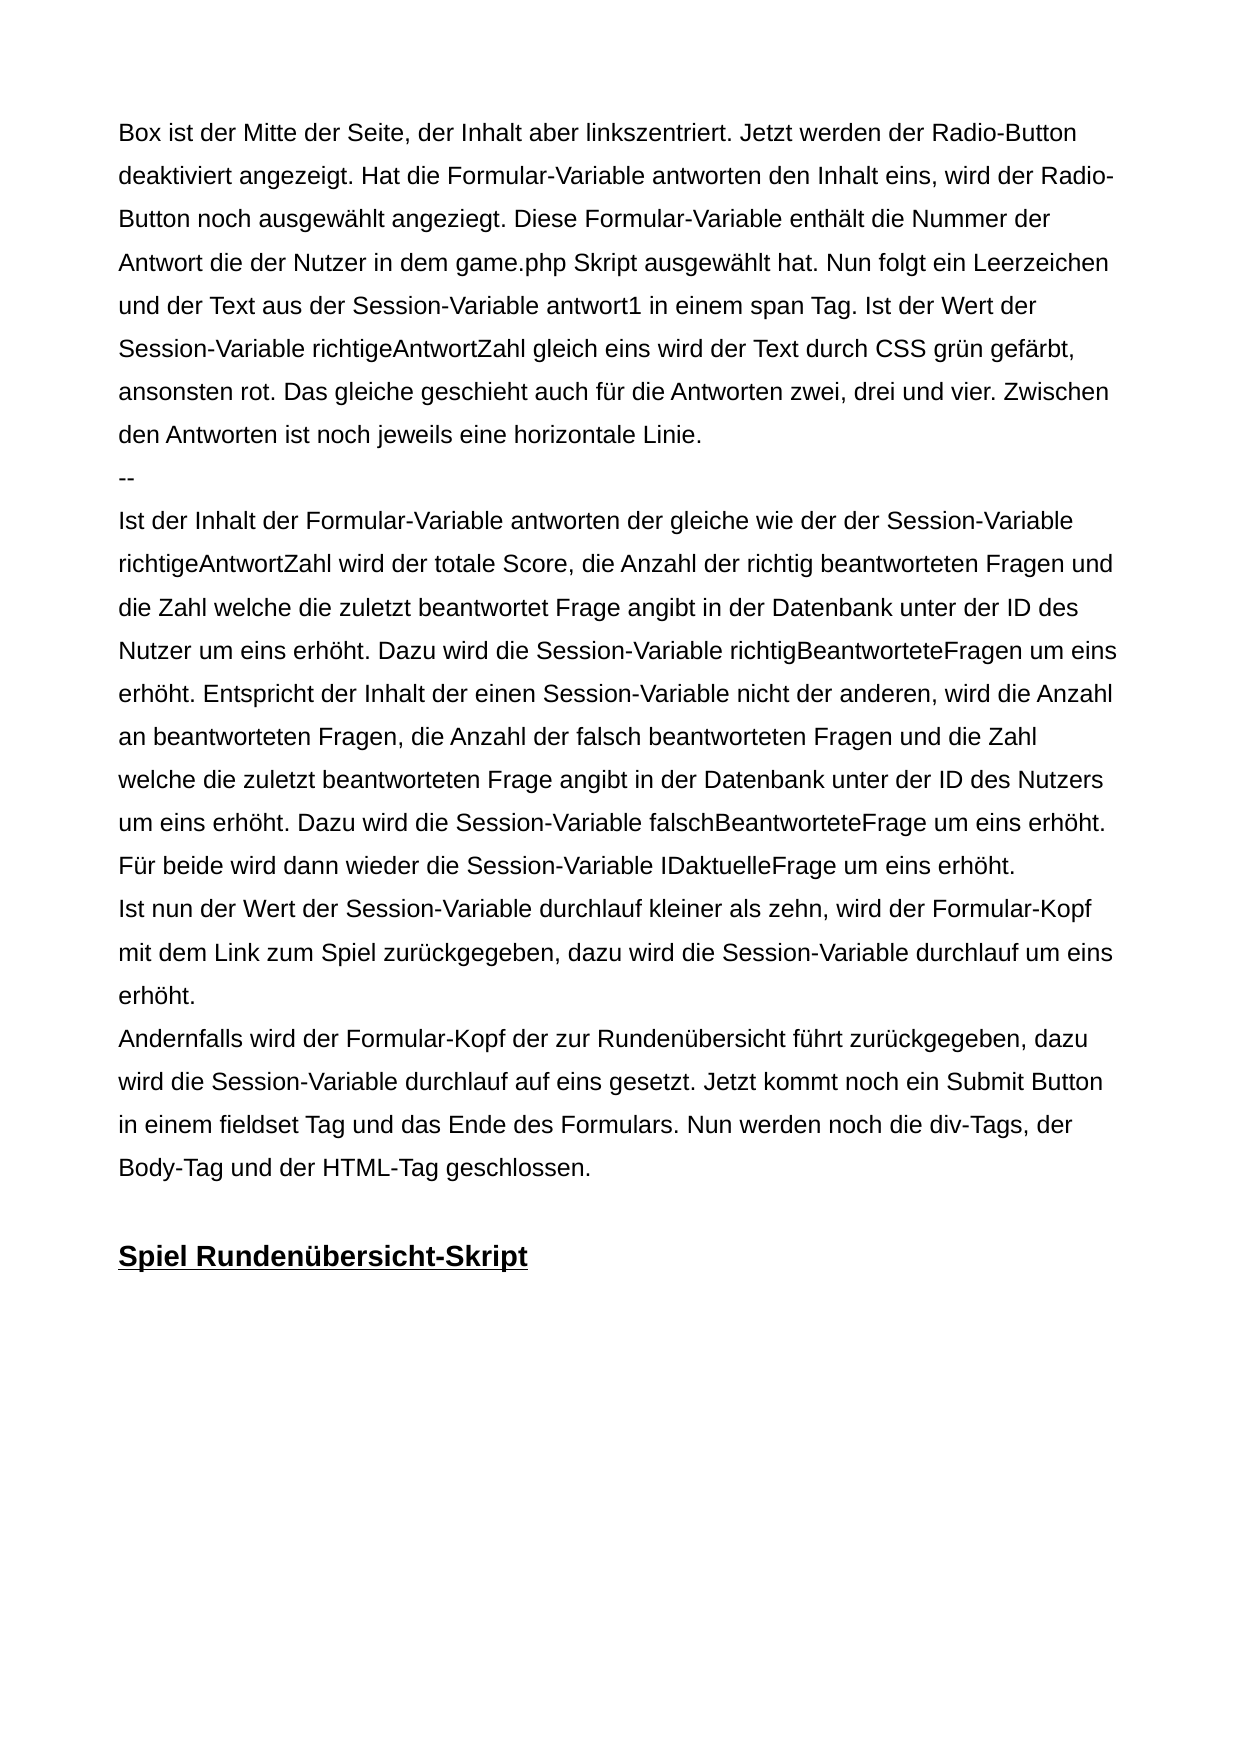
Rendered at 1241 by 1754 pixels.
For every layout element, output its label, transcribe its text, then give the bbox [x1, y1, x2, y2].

text Ist nun der Wert der Session-Variable durchlauf kleiner als zehn, wird der Formular-Kopf mit dem Link zum Spiel zurückgegeben, dazu wird die Session-Variable durchlauf um eins erhöht. [118, 894, 1122, 1009]
text Andernfalls wird der Formular-Kopf der zur Rundenübersicht führt zurückgegeben, dazu wird die Session-Variable durchlauf auf eins gesetzt. Jetzt kommt noch ein Submit Button in einem fieldset Tag und das Ende des Formulars. Nun werden noch die div-Tags, der Body-Tag und der HTML-Tag geschlossen. [118, 1024, 1122, 1182]
text -- [118, 463, 1122, 492]
text Spiel Rundenübersicht-Skript [118, 1239, 1122, 1273]
text Ist der Inhalt der Formular-Variable antworten der gleiche wie der der Session-Variable richtigeAntwortZahl wird der totale Score, die Anzahl der richtig beantworteten Fragen und die Zahl welche die zuletzt beantwortet Frage angibt in der Datenbank unter der ID des Nutzer um eins erhöht. Dazu wird die Session-Variable richtigBeantworteteFragen um eins erhöht. Entspricht der Inhalt der einen Session-Variable nicht der anderen, wird die Anzahl an beantworteten Fragen, die Anzahl der falsch beantworteten Fragen und die Zahl welche die zuletzt beantworteten Frage angibt in der Datenbank unter der ID des Nutzers um eins erhöht. Dazu wird die Session-Variable falschBeantworteteFrage um eins erhöht. Für beide wird dann wieder die Session-Variable IDaktuelleFrage um eins erhöht. [118, 506, 1122, 880]
text Box ist der Mitte der Seite, der Inhalt aber linkszentriert. Jetzt werden der Radio-Button deaktiviert angezeigt. Hat die Formular-Variable antworten den Inhalt eins, wird der Radio-Button noch ausgewählt angeziegt. Diese Formular-Variable enthält die Nummer der Antwort die der Nutzer in dem game.php Skript ausgewählt hat. Nun folgt ein Leerzeichen und der Text aus der Session-Variable antwort1 in einem span Tag. Ist der Wert der Session-Variable richtigeAntwortZahl gleich eins wird der Text durch CSS grün gefärbt, ansonsten rot. Das gleiche geschieht auch für die Antworten zwei, drei und vier. Zwischen den Antworten ist noch jeweils eine horizontale Linie. [118, 118, 1122, 449]
